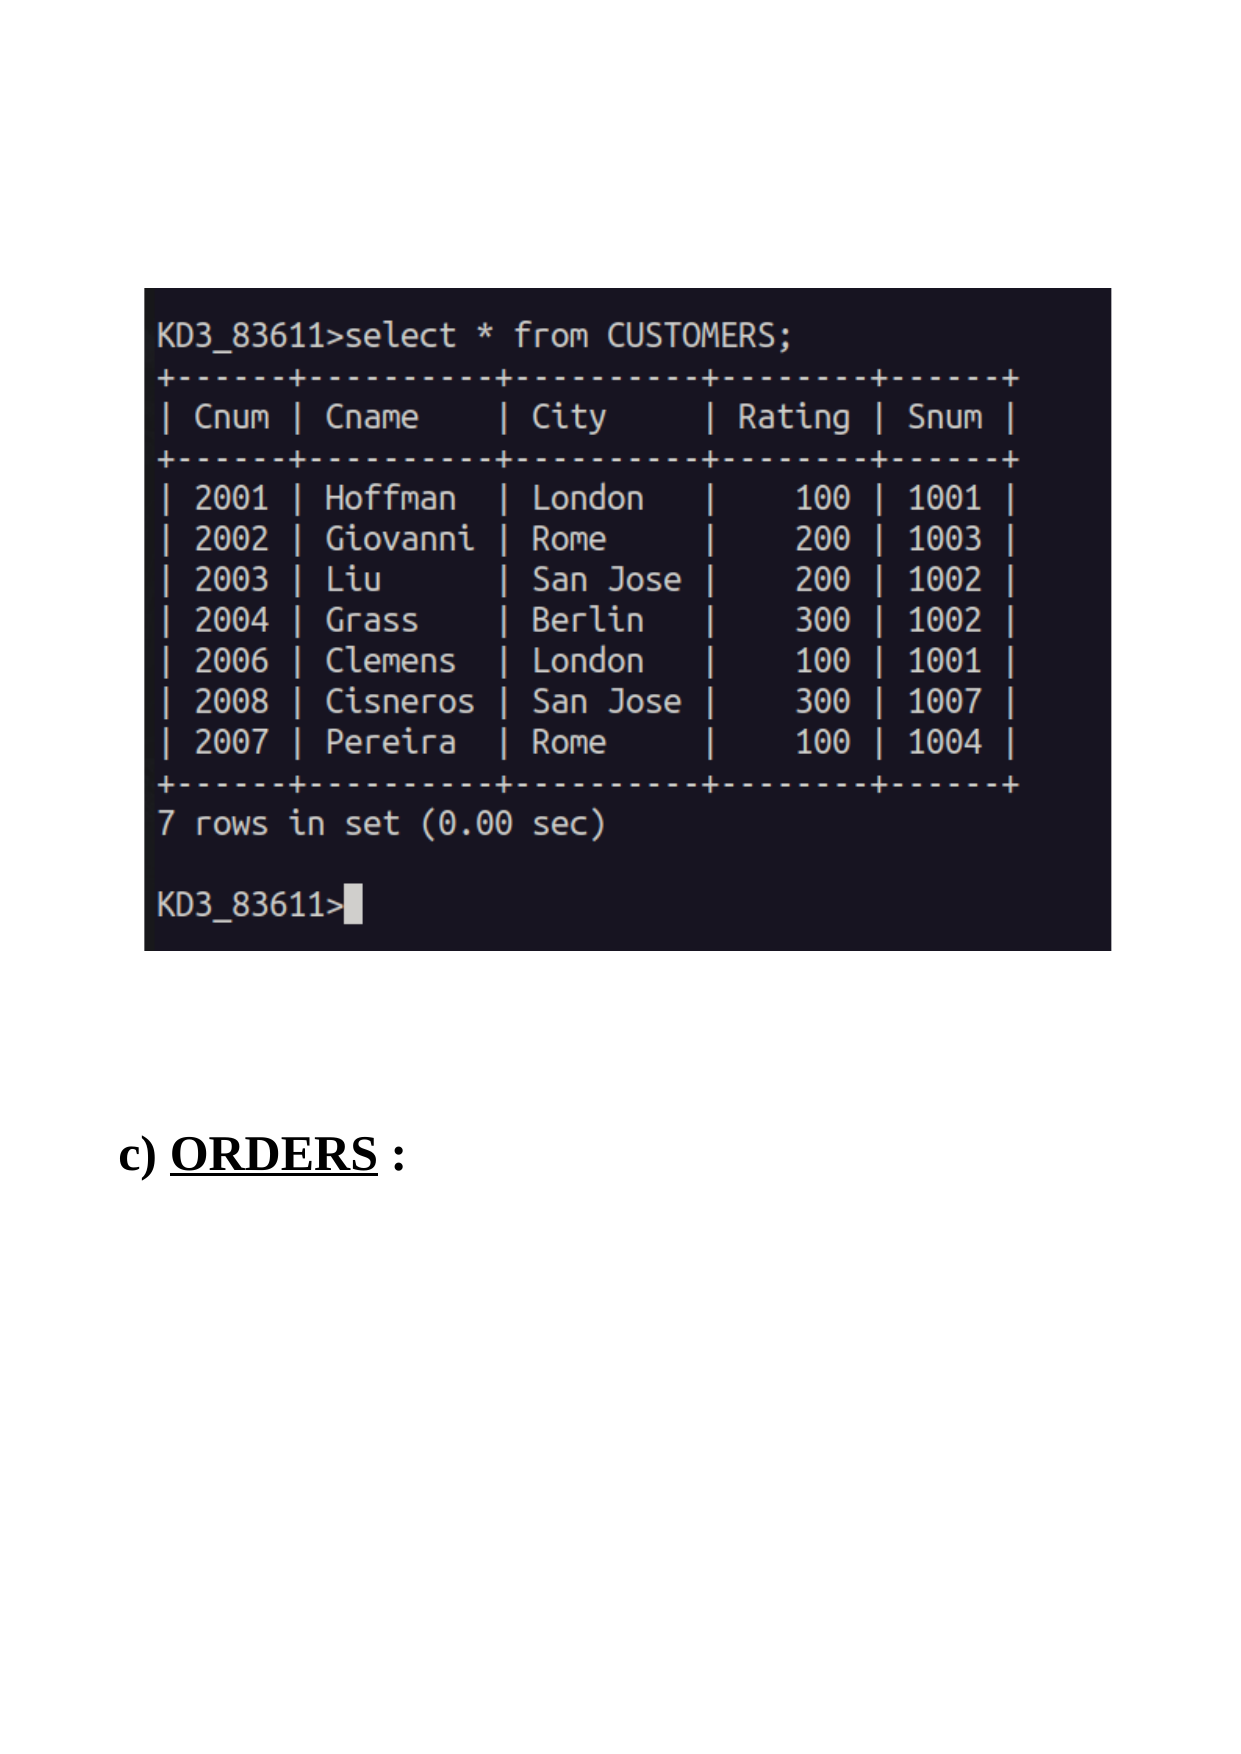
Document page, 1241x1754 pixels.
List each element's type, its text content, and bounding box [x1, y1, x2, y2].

text c) ORDERS : [118, 1123, 1122, 1181]
picture [144, 288, 1112, 951]
